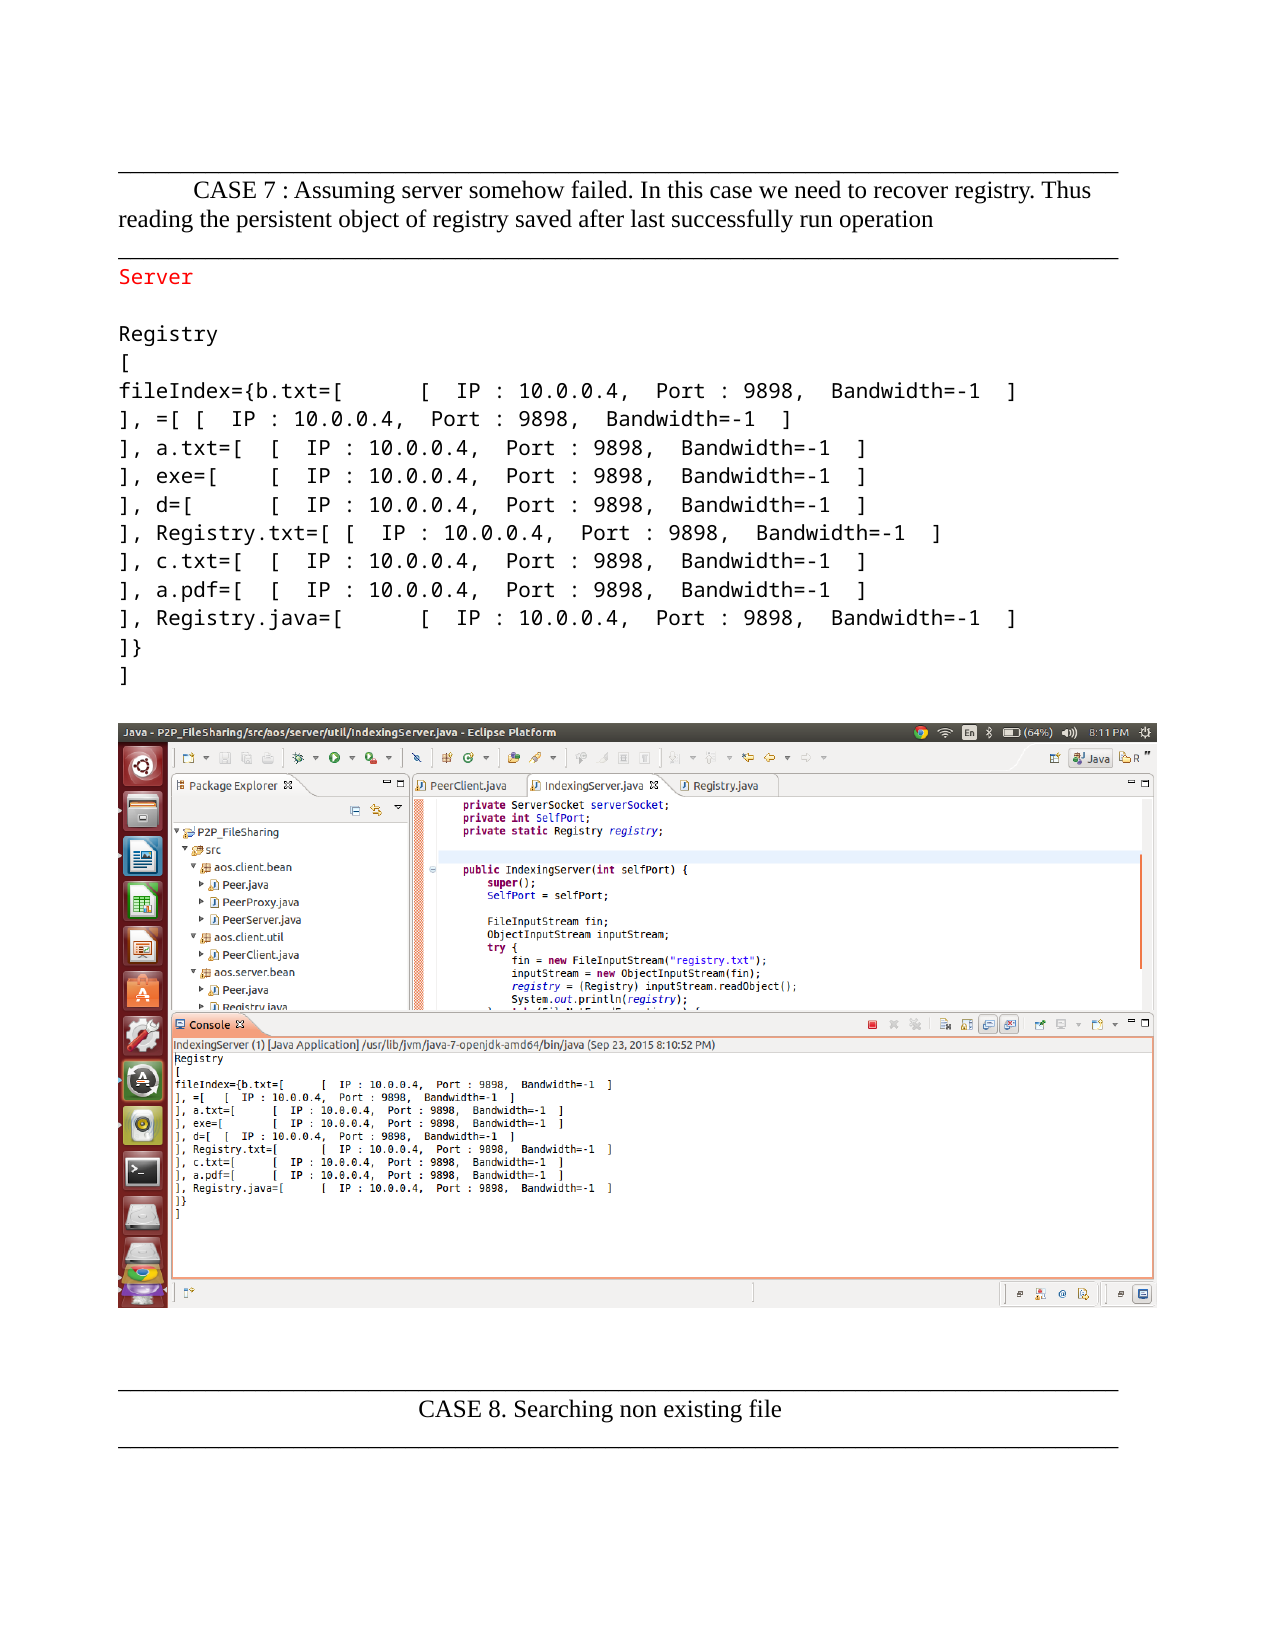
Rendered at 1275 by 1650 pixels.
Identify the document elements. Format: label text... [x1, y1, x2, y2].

text ], a.txt=[ [ IP : 10.0.0.4, Port : 9898, Bandwidth=-1 ] [118, 433, 1157, 461]
picture [118, 723, 1157, 1308]
text fileIndex={b.txt=[ [ IP : 10.0.0.4, Port : 9898, Bandwidth=-1 ] [118, 376, 1157, 404]
text ], exe=[ [ IP : 10.0.0.4, Port : 9898, Bandwidth=-1 ] [118, 461, 1157, 490]
text [ [118, 347, 1157, 376]
text ], a.pdf=[ [ IP : 10.0.0.4, Port : 9898, Bandwidth=-1 ] [118, 575, 1157, 603]
text Registry [118, 319, 1157, 347]
text Server [118, 262, 1157, 290]
text ]} [118, 632, 1157, 660]
text ________________________________________________________________________________ [118, 147, 1157, 176]
text ], =[ [ IP : 10.0.0.4, Port : 9898, Bandwidth=-1 ] [118, 404, 1157, 433]
text ], Registry.txt=[ [ IP : 10.0.0.4, Port : 9898, Bandwidth=-1 ] [118, 518, 1157, 547]
text ], Registry.java=[ [ IP : 10.0.0.4, Port : 9898, Bandwidth=-1 ] [118, 603, 1157, 632]
text ], d=[ [ IP : 10.0.0.4, Port : 9898, Bandwidth=-1 ] [118, 490, 1157, 518]
text CASE 7 : Assuming server somehow failed. In this case we need to recover registry. Thus reading the persistent object of registry saved after last successfully run operation ________________________________________________________________________________ [118, 176, 1157, 262]
text ], c.txt=[ [ IP : 10.0.0.4, Port : 9898, Bandwidth=-1 ] [118, 547, 1157, 575]
text ] [118, 660, 1157, 689]
text CASE 8. Searching non existing file [118, 1394, 1157, 1422]
text ________________________________________________________________________________ [118, 1422, 1157, 1451]
text ________________________________________________________________________________ [118, 1365, 1157, 1394]
